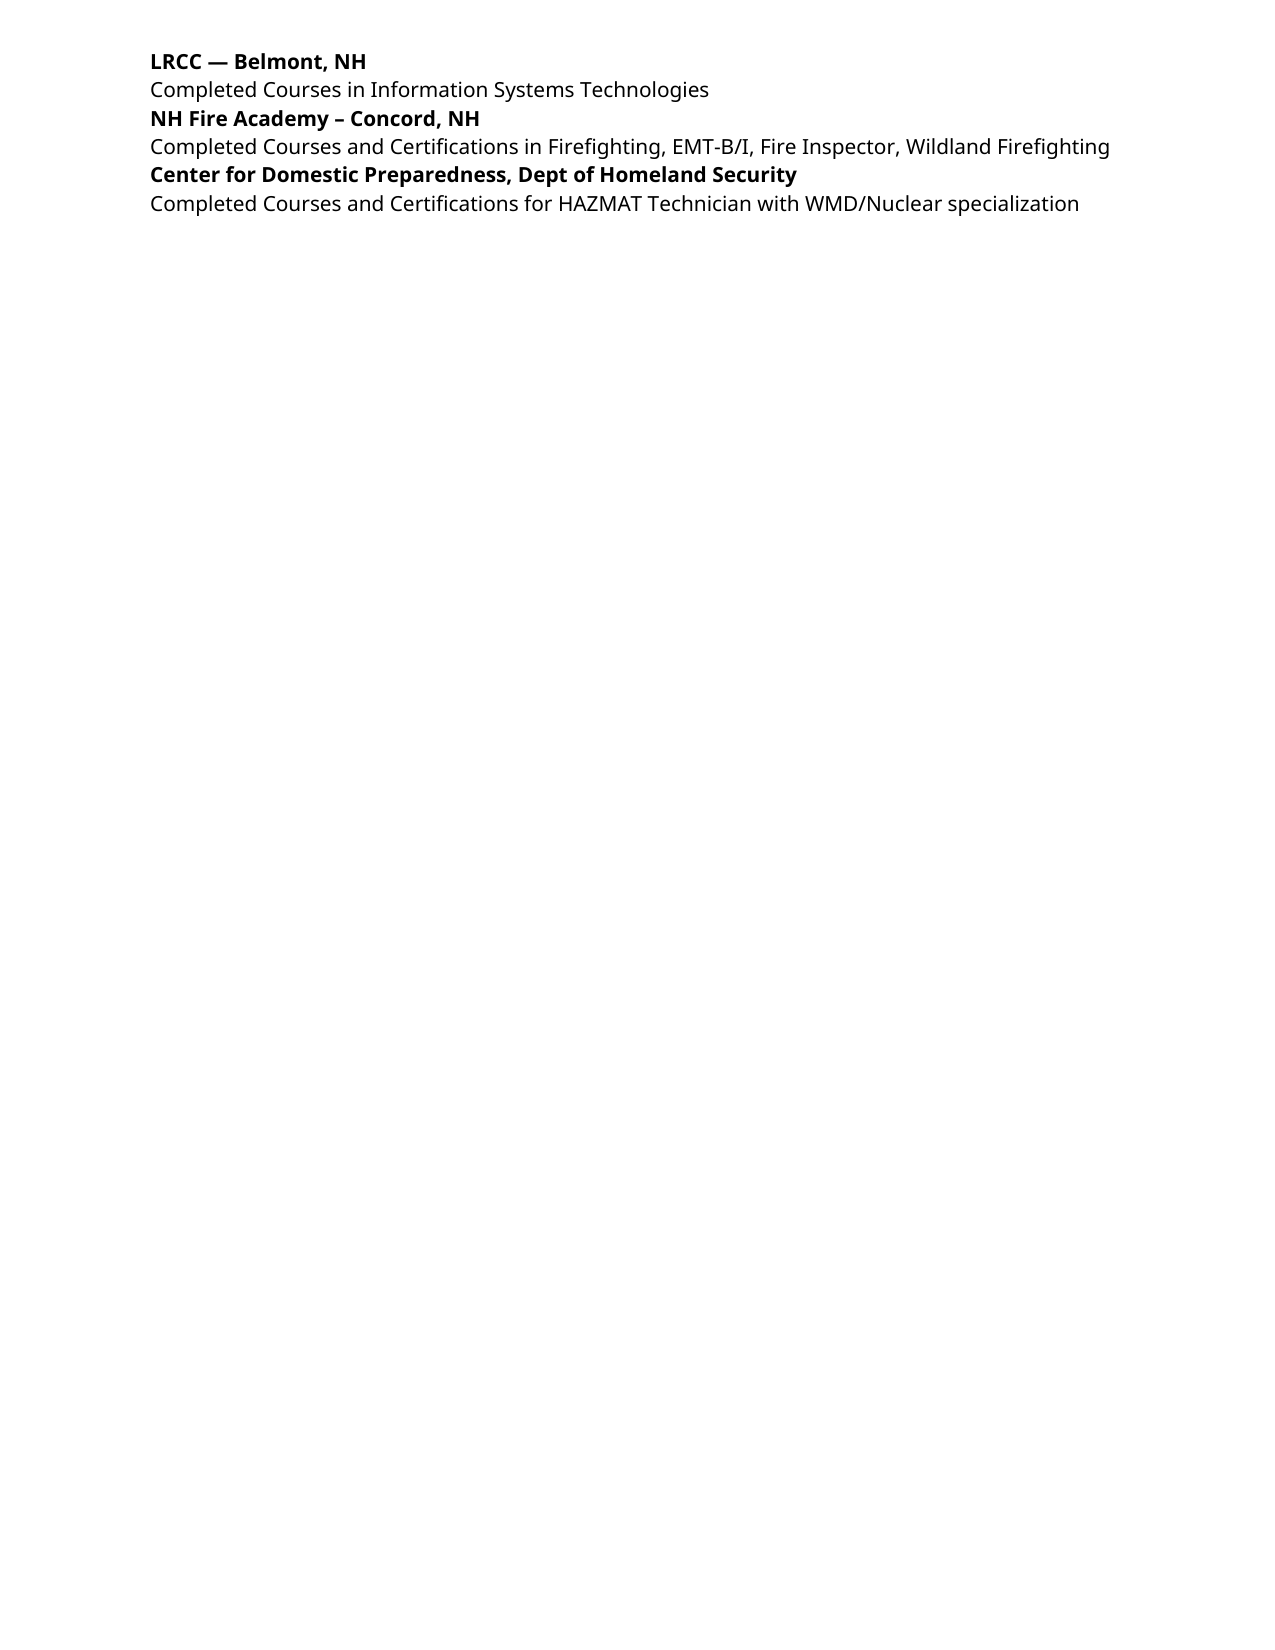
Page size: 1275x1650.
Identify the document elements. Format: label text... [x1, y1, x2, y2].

text Center for Domestic Preparedness, Dept of Homeland Security [150, 161, 1125, 189]
text LRCC — Belmont, NH [150, 47, 1125, 75]
text Completed Courses and Certifications for HAZMAT Technician with WMD/Nuclear specialization [150, 189, 1125, 217]
text NH Fire Academy – Concord, NH [150, 104, 1125, 132]
text Completed Courses and Certifications in Firefighting, EMT-B/I, Fire Inspector, Wildland Firefighting [150, 132, 1125, 161]
text Completed Courses in Information Systems Technologies [150, 75, 1125, 104]
